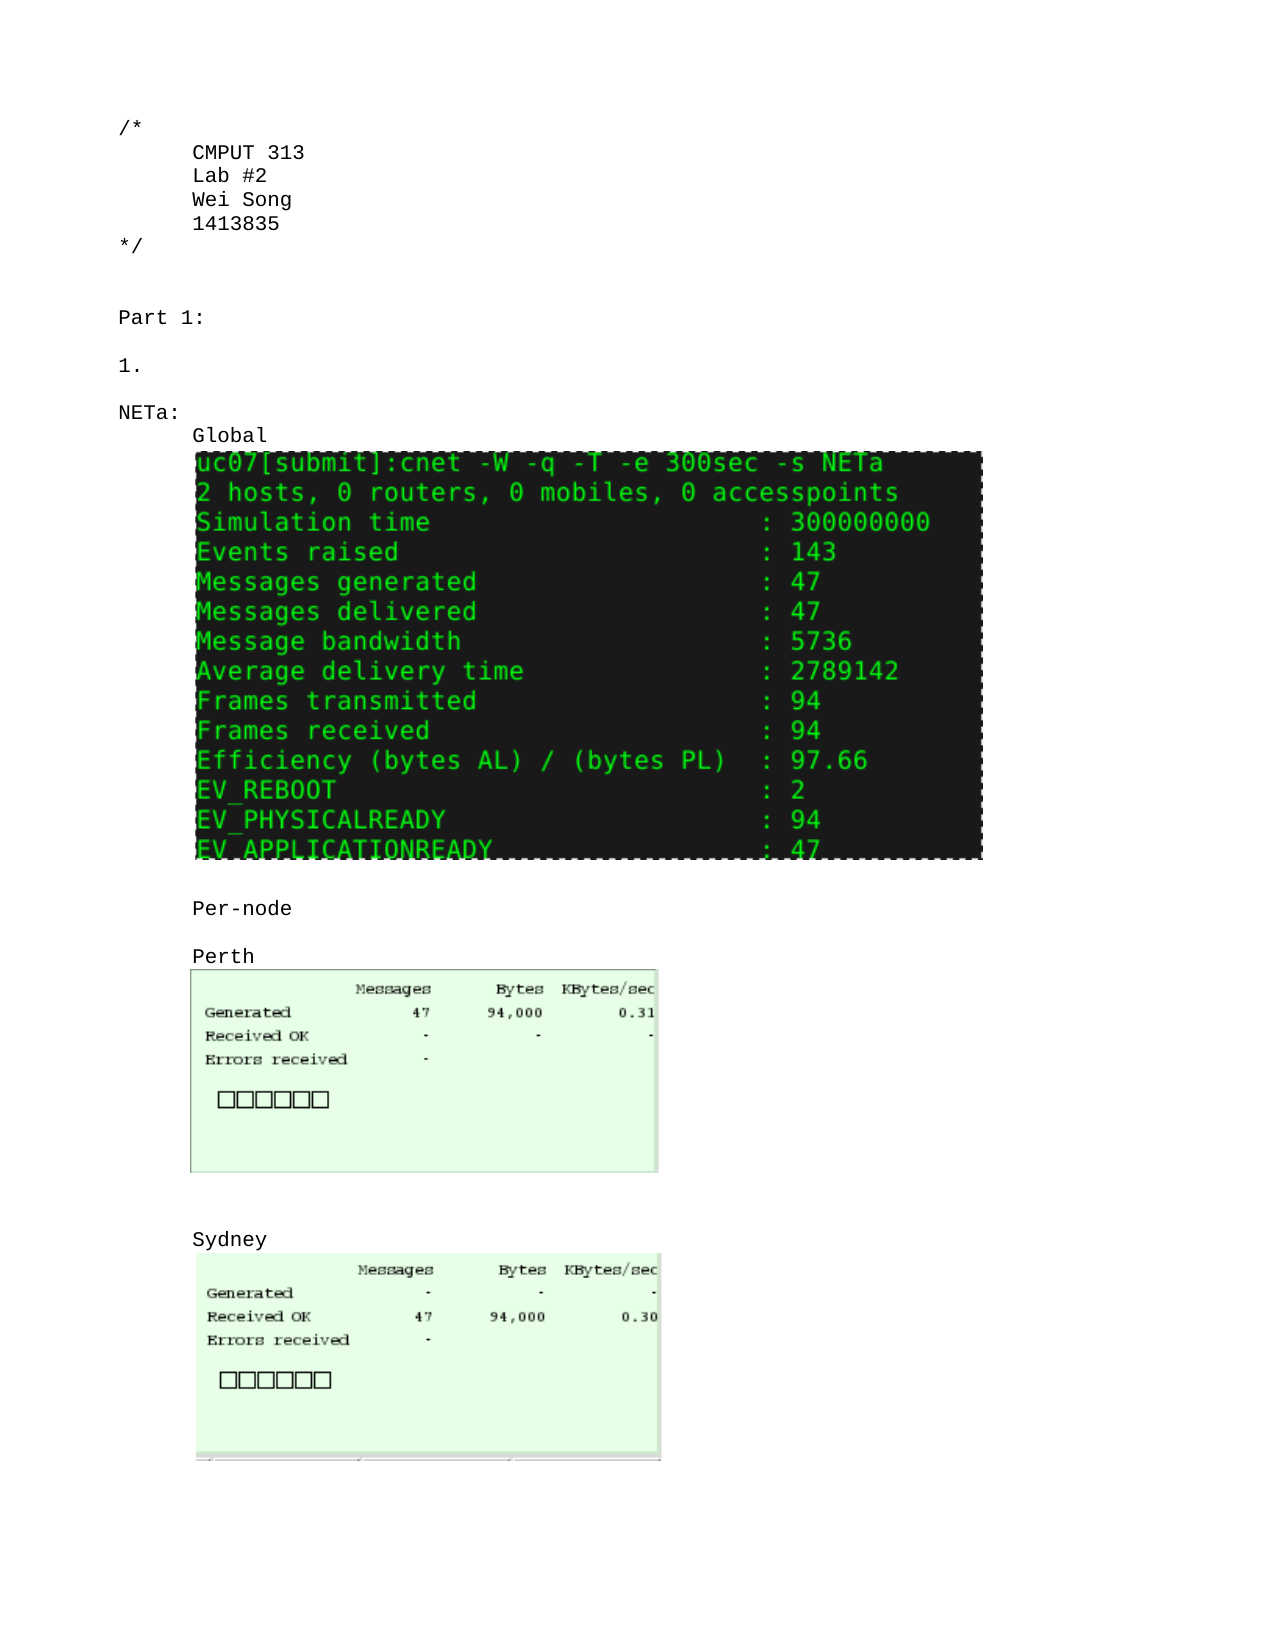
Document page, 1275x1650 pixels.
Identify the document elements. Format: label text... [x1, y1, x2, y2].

picture [195, 1253, 662, 1461]
text 1. [118, 354, 1157, 378]
text /* [118, 118, 1157, 142]
text Per-node [118, 898, 1157, 922]
text NETa: [118, 402, 1157, 426]
text Lab #2 [118, 165, 1157, 189]
text 1413835 [118, 213, 1157, 236]
text CMPUT 313 [118, 142, 1157, 165]
text Perth [118, 946, 1157, 969]
picture [190, 969, 659, 1173]
picture [195, 451, 983, 860]
text Sydney [118, 1229, 1157, 1253]
text Part 1: [118, 307, 1157, 331]
text Global [118, 426, 1157, 449]
text Wei Song [118, 189, 1157, 213]
text */ [118, 236, 1157, 260]
